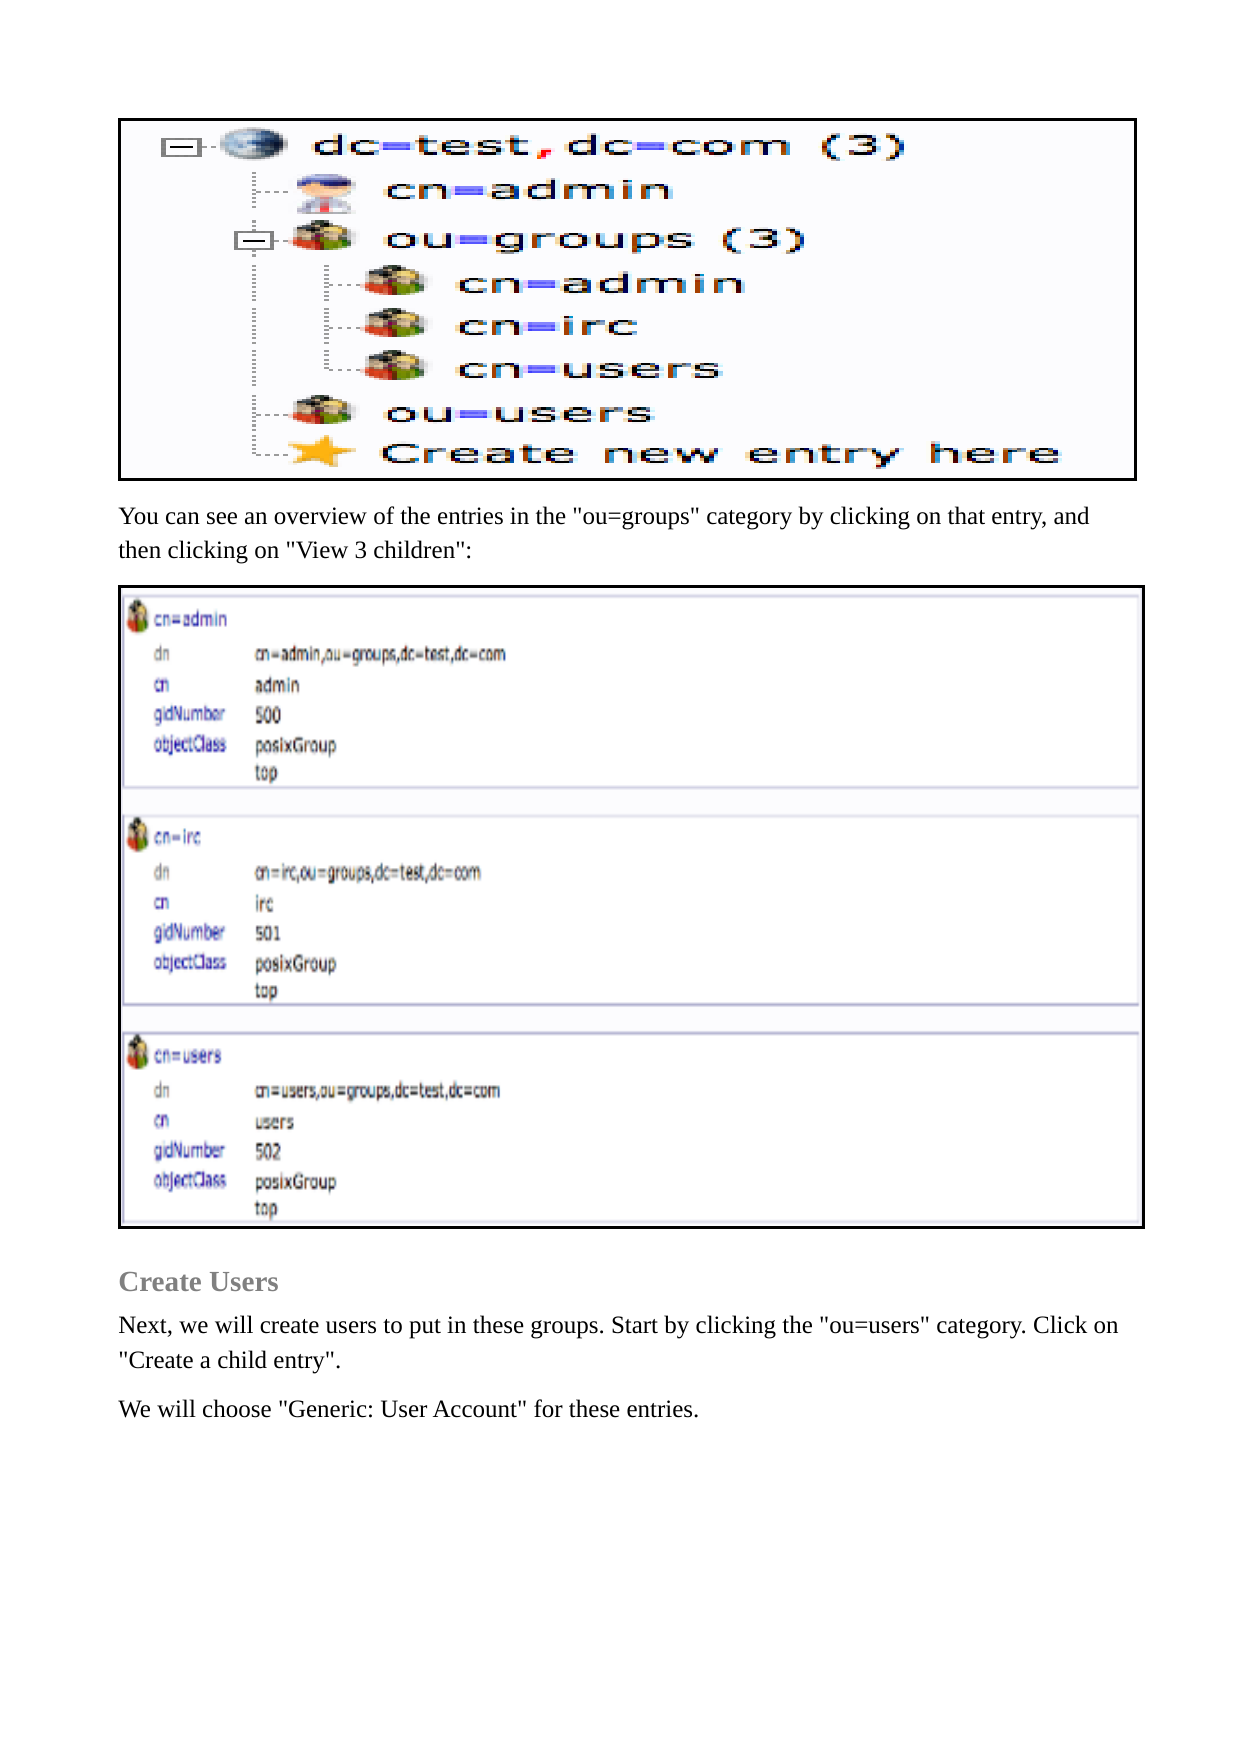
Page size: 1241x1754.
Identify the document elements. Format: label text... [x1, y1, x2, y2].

text We will choose "Generic: User Account" for these entries. [118, 1394, 1122, 1423]
picture [121, 588, 1142, 1226]
subtitle Create Users [118, 1264, 1122, 1298]
picture [121, 121, 1134, 478]
text You can see an overview of the entries in the "ou=groups" category by clicking on that entry, and then clicking on "View 3 children": [118, 501, 1122, 564]
text Next, we will create users to put in these groups. Start by clicking the "ou=users" category. Click on "Create a child entry". [118, 1310, 1122, 1373]
